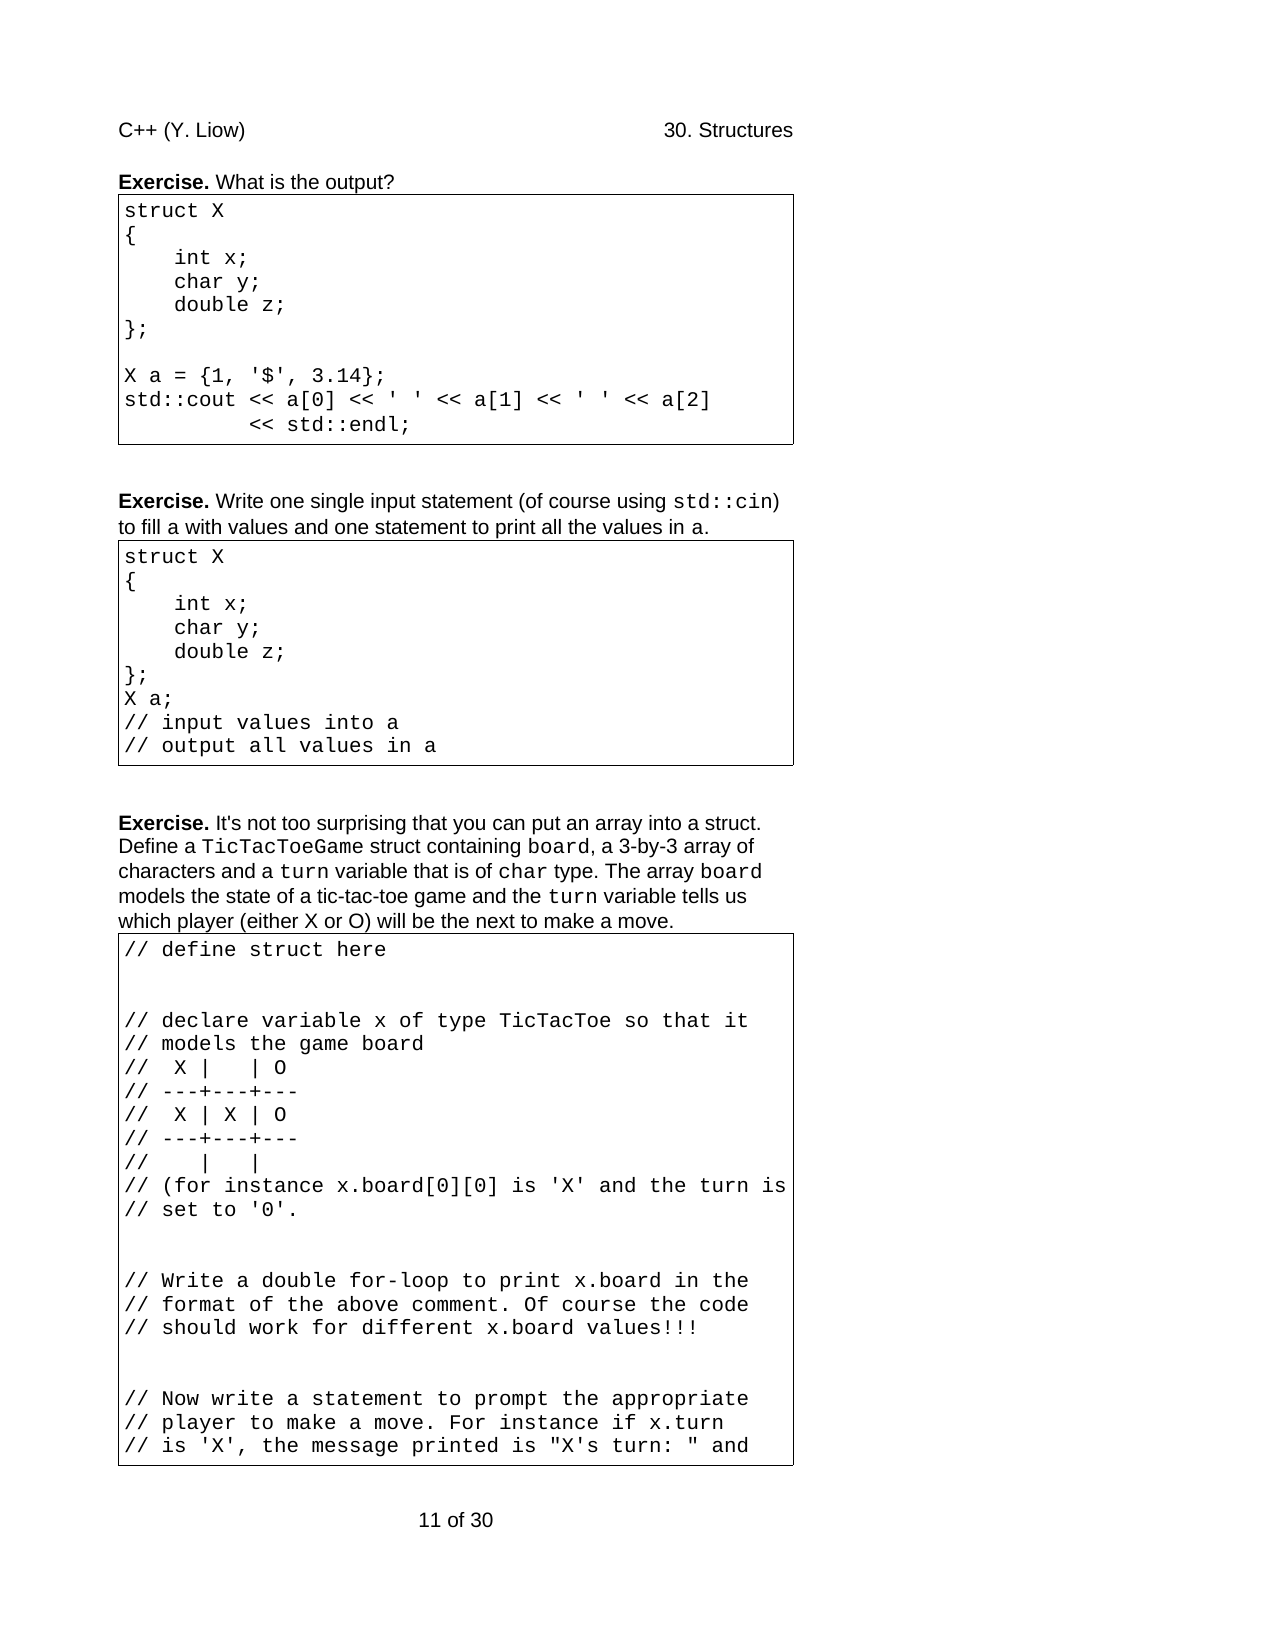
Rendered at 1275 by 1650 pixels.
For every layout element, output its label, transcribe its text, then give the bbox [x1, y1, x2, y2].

table_header // define struct here // declare variable x of type TicTacToe so that it // models the game board // X | | O // ---+---+--- // X | X | O // ---+---+--- // | | // (for instance x.board[0][0] is 'X' and the turn is // set to '0'. // Write a double for-loop to print x.board in the // format of the above comment. Of course the code // should work for different x.board values!!! // Now write a statement to prompt the appropriate // player to make a move. For instance if x.turn // is 'X', the message printed is "X's turn: " and [119, 934, 793, 1465]
text Exercise. It's not too surprising that you can put an array into a struct. Define a TicTacToeGame struct containing board, a 3-by-3 array of characters and a turn variable that is of char type. The array board models the state of a tic-tac-toe game and the turn variable tells us which player (either X or O) will be the next to make a move. [118, 811, 793, 933]
text Exercise. Write one single input statement (of course using std::cin) to fill a with values and one statement to print all the values in a. [118, 490, 793, 540]
table_header struct X { int x; char y; double z; }; X a; // input values into a // output all values in a [119, 541, 793, 765]
text Exercise. What is the output? [118, 171, 793, 194]
table_header struct X { int x; char y; double z; }; X a = {1, '$', 3.14}; std::cout << a[0] << ' ' << a[1] << ' ' << a[2] << std::endl; [119, 195, 793, 443]
